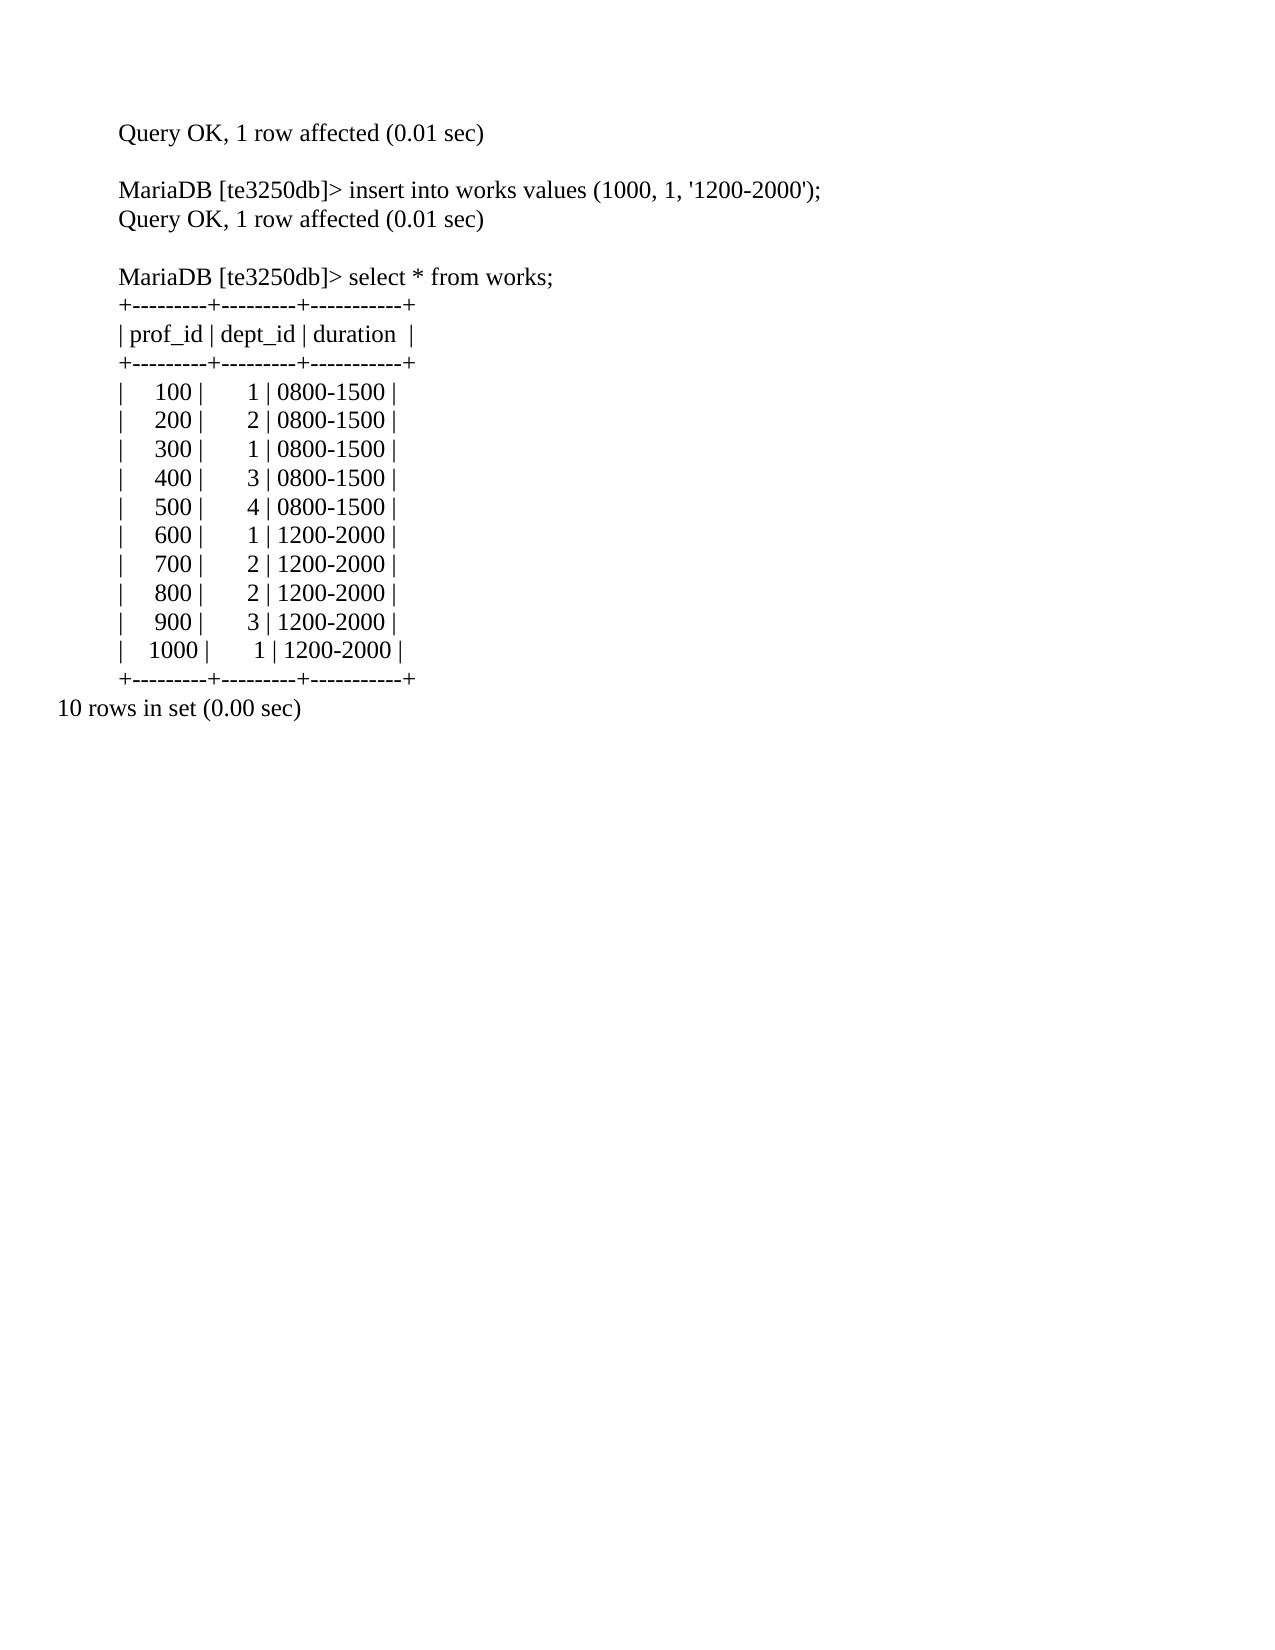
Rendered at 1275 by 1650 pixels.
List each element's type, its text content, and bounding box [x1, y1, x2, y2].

text | 900 | 3 | 1200-2000 | [118, 607, 1157, 636]
text | 800 | 2 | 1200-2000 | [118, 578, 1157, 607]
text | 600 | 1 | 1200-2000 | [118, 521, 1157, 549]
text MariaDB [te3250db]> insert into works values (1000, 1, '1200-2000'); [118, 176, 1157, 204]
text Query OK, 1 row affected (0.01 sec) [118, 204, 1157, 233]
text 10 rows in set (0.00 sec) [57, 693, 1241, 722]
text Query OK, 1 row affected (0.01 sec) [118, 118, 1157, 147]
text | 500 | 4 | 0800-1500 | [118, 492, 1157, 521]
text | 1000 | 1 | 1200-2000 | [118, 636, 1157, 664]
text +---------+---------+-----------+ [118, 291, 1157, 319]
text | 400 | 3 | 0800-1500 | [118, 463, 1157, 492]
text | 700 | 2 | 1200-2000 | [118, 549, 1157, 578]
text +---------+---------+-----------+ [118, 348, 1157, 377]
text | 200 | 2 | 0800-1500 | [118, 406, 1157, 434]
text | 300 | 1 | 0800-1500 | [118, 434, 1157, 463]
text | prof_id | dept_id | duration | [118, 319, 1157, 348]
text +---------+---------+-----------+ [118, 664, 1157, 693]
text MariaDB [te3250db]> select * from works; [118, 262, 1157, 291]
text | 100 | 1 | 0800-1500 | [118, 377, 1157, 406]
